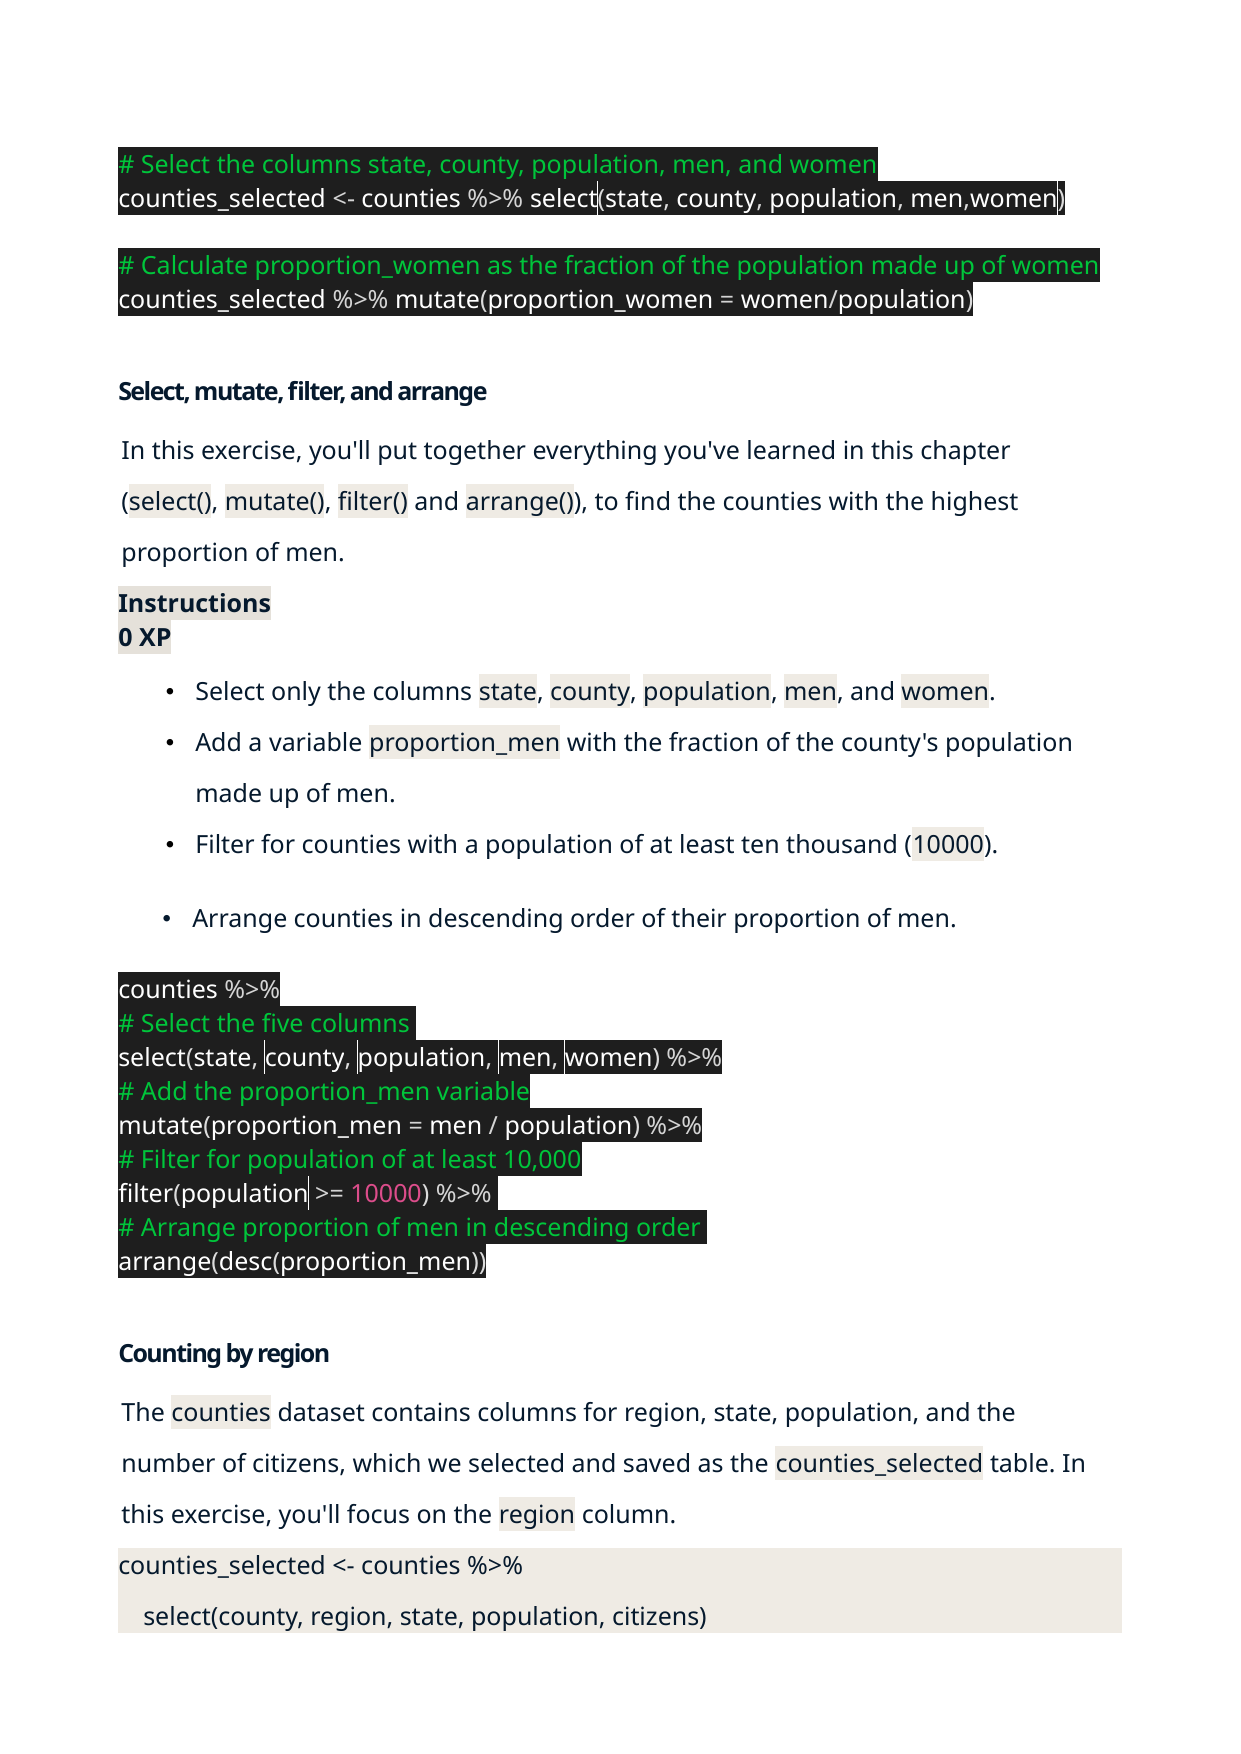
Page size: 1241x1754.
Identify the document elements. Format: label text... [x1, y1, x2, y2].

text # Select the columns state, county, population, men, and women [118, 147, 1122, 181]
text 0 XP [118, 620, 1122, 654]
text counties_selected <- counties %>% select(state, county, population, men,women) [118, 181, 1122, 215]
subtitle Select, mutate, filter, and arrange [118, 373, 1122, 407]
list Add a variable proportion_men with the fraction of the county's population made up of men. [166, 724, 1116, 810]
list Select only the columns state, county, population, men, and women. [166, 673, 1116, 708]
text # Add the proportion_men variable [118, 1074, 1122, 1108]
list Filter for counties with a population of at least ten thousand (10000). [166, 827, 1116, 861]
text counties_selected <- counties %>% [118, 1548, 1122, 1582]
text arrange(desc(proportion_men)) [118, 1244, 1122, 1278]
text counties_selected %>% mutate(proportion_women = women/population) [118, 282, 1122, 316]
text select(county, region, state, population, citizens) [118, 1599, 1122, 1633]
text select(state, county, population, men, women) %>% [118, 1040, 1122, 1074]
text # Arrange proportion of men in descending order [118, 1210, 1122, 1244]
subtitle Counting by region [118, 1336, 1122, 1370]
text counties %>% [118, 972, 1122, 1006]
text In this exercise, you'll put together everything you've learned in this chapter (select(), mutate(), filter() and arrange()), to find the counties with the highest proportion of men. [121, 433, 1116, 569]
subtitle Instructions [118, 586, 1122, 620]
text # Filter for population of at least 10,000 [118, 1142, 1122, 1176]
text # Select the five columns [118, 1006, 1122, 1040]
text mutate(proportion_men = men / population) %>% [118, 1108, 1122, 1142]
text # Calculate proportion_women as the fraction of the population made up of women [118, 248, 1122, 282]
list Arrange counties in descending order of their proportion of men. [162, 901, 1122, 935]
text filter(population >= 10000) %>% [118, 1176, 1122, 1210]
text The counties dataset contains columns for region, state, population, and the number of citizens, which we selected and saved as the counties_selected table. In this exercise, you'll focus on the region column. [121, 1395, 1116, 1531]
